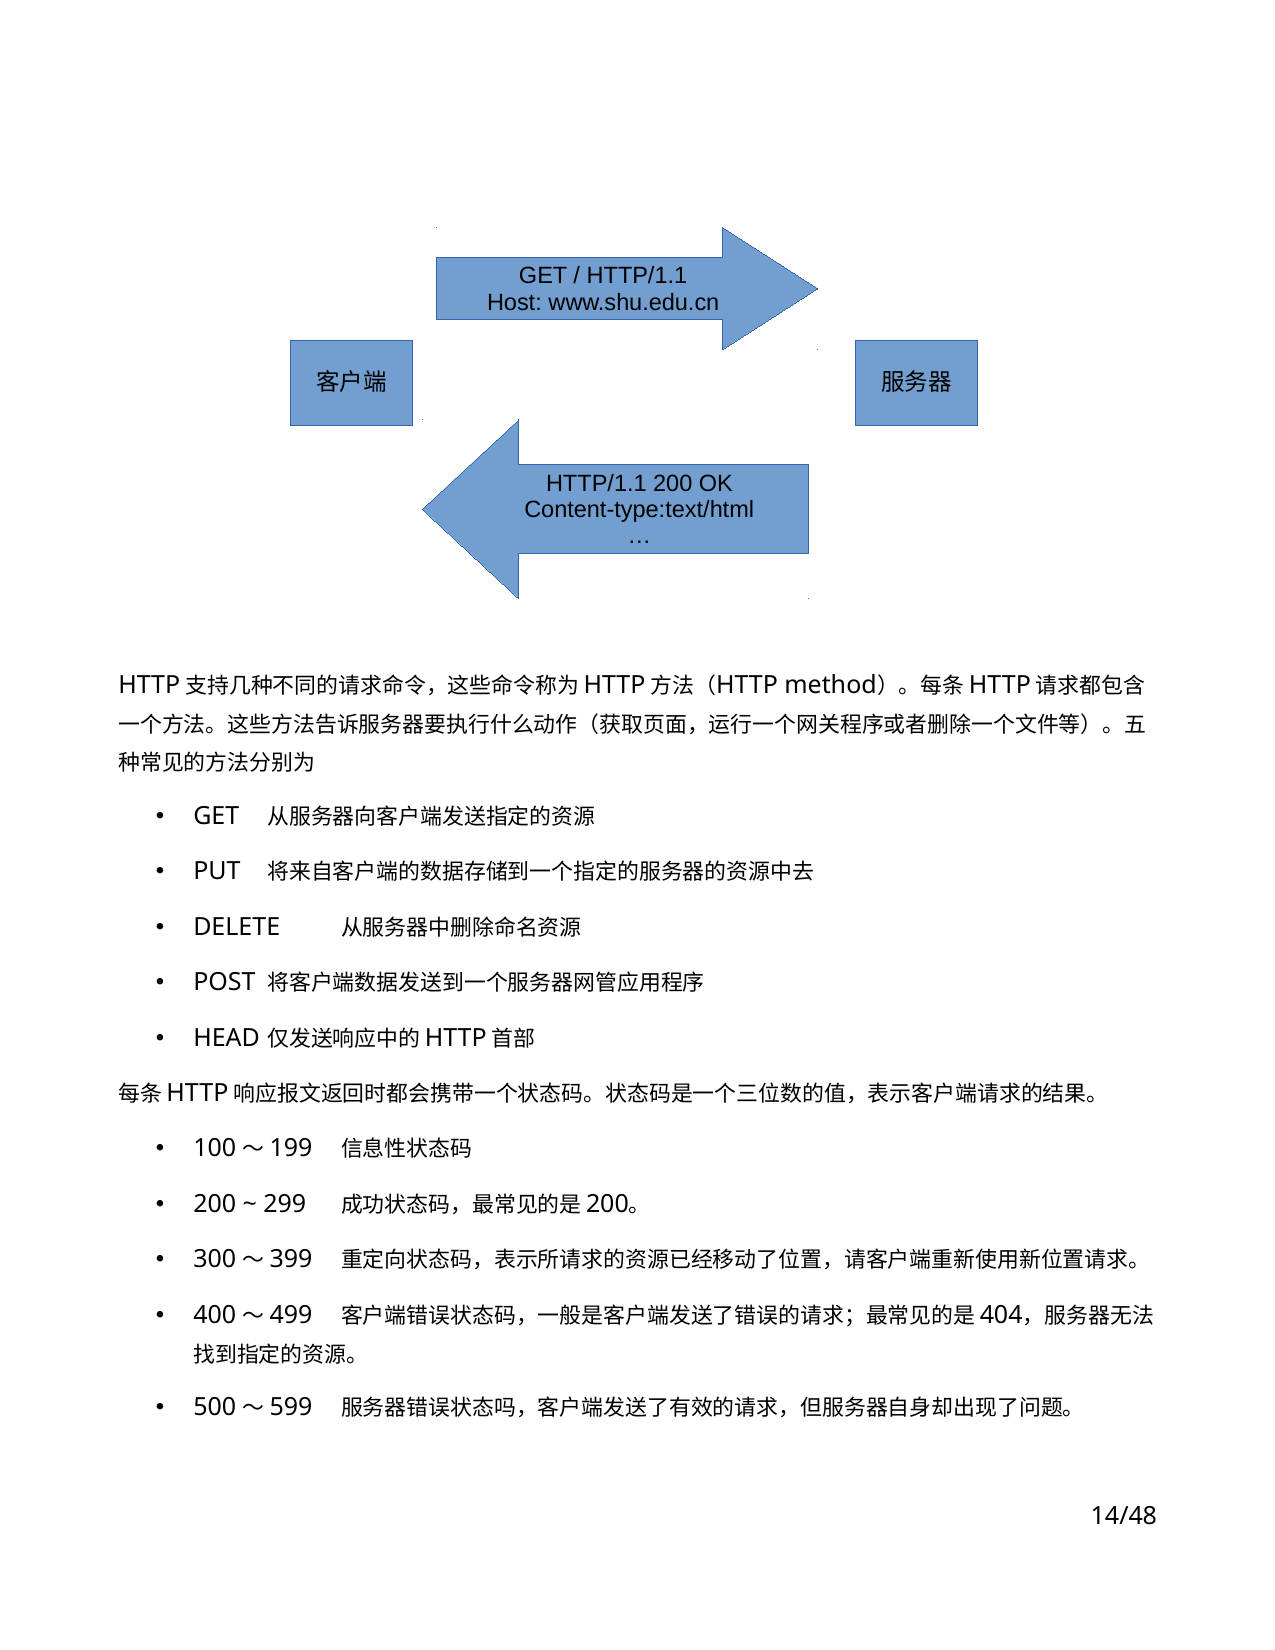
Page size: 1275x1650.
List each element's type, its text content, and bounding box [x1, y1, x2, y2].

list 200 ~ 299 成功状态码，最常见的是200。 [156, 1185, 1157, 1219]
list 100 ～ 199 信息性状态码 [156, 1130, 1157, 1164]
list 500 ～ 599 服务器错误状态吗，客户端发送了有效的请求，但服务器自身却出现了问题。 [156, 1389, 1157, 1423]
list DELETE 从服务器中删除命名资源 [156, 908, 1157, 942]
list 400 ～ 499 客户端错误状态码，一般是客户端发送了错误的请求；最常见的是404，服务器无法 找到指定的资源。 [156, 1296, 1157, 1368]
list PUT 将来自客户端的数据存储到一个指定的服务器的资源中去 [156, 853, 1157, 887]
text 每条HTTP响应报文返回时都会携带一个状态码。状态码是一个三位数的值，表示客户端请求的结果。 [118, 1074, 1157, 1109]
list GET 从服务器向客户端发送指定的资源 [156, 797, 1157, 832]
list 300 ～ 399 重定向状态码，表示所请求的资源已经移动了位置，请客户端重新使用新位置请求。 [156, 1241, 1157, 1275]
text HTTP支持几种不同的请求命令，这些命令称为HTTP方法（HTTP method）。每条HTTP请求都包含一个方法。这些方法告诉服务器要执行什么动作（获取页面，运行一个网关程序或者删除一个文件等）。五种常见的方法分别为 [118, 173, 1157, 777]
list POST 将客户端数据发送到一个服务器网管应用程序 [156, 964, 1157, 998]
list HEAD 仅发送响应中的HTTP首部 [156, 1019, 1157, 1053]
